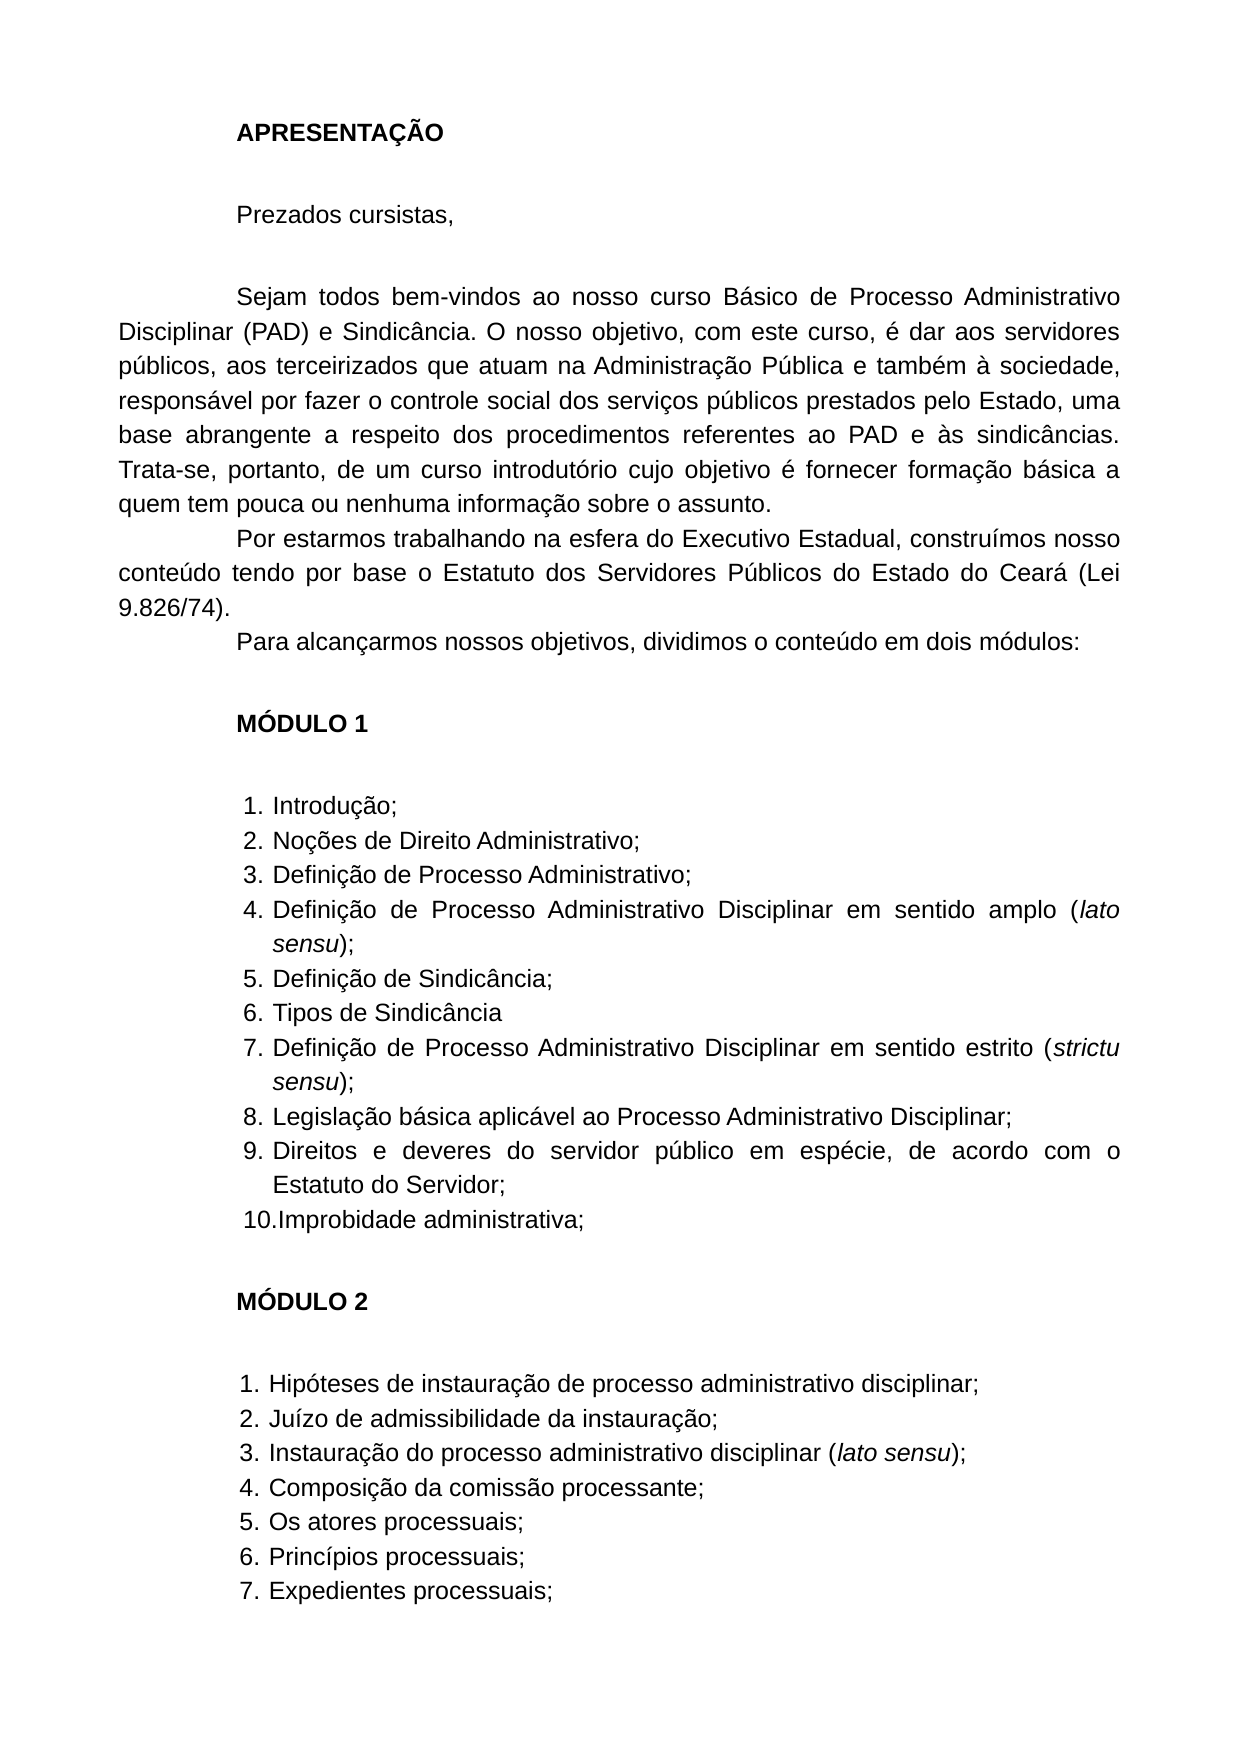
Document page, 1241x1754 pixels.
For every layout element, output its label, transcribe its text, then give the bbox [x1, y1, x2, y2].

list Direitos e deveres do servidor público em espécie, de acordo com o Estatuto do Servidor; [243, 1136, 1122, 1199]
list Legislação básica aplicável ao Processo Administrativo Disciplinar; [243, 1102, 1122, 1130]
list Definição de Processo Administrativo Disciplinar em sentido amplo (lato sensu); [243, 895, 1122, 958]
list Noções de Direito Administrativo; [243, 826, 1122, 854]
list Instauração do processo administrativo disciplinar (lato sensu); [239, 1438, 1122, 1467]
list Definição de Processo Administrativo; [243, 860, 1122, 889]
list Os atores processuais; [239, 1507, 1122, 1536]
list Composição da comissão processante; [239, 1473, 1122, 1501]
list Hipóteses de instauração de processo administrativo disciplinar; [239, 1369, 1122, 1398]
list Juízo de admissibilidade da instauração; [239, 1404, 1122, 1432]
list Introdução; [243, 791, 1122, 820]
list Tipos de Sindicância [243, 998, 1122, 1027]
text MÓDULO 2 [195, 1287, 1122, 1316]
text Por estarmos trabalhando na esfera do Executivo Estadual, construímos nosso conteúdo tendo por base o Estatuto dos Servidores Públicos do Estado do Ceará (Lei 9.826/74). [118, 524, 1122, 621]
text Para alcançarmos nossos objetivos, dividimos o conteúdo em dois módulos: [118, 627, 1122, 656]
list Princípios processuais; [239, 1542, 1122, 1570]
text MÓDULO 1 [118, 709, 1122, 738]
text Sejam todos bem-vindos ao nosso curso Básico de Processo Administrativo Disciplinar (PAD) e Sindicância. O nosso objetivo, com este curso, é dar aos servidores públicos, aos terceirizados que atuam na Administração Pública e também à sociedade, responsável por fazer o controle social dos serviços públicos prestados pelo Estado, uma base abrangente a respeito dos procedimentos referentes ao PAD e às sindicâncias. Trata-se, portanto, de um curso introdutório cujo objetivo é fornecer formação básica a quem tem pouca ou nenhuma informação sobre o assunto. [118, 282, 1122, 518]
text Prezados cursistas, [118, 200, 1122, 229]
text APRESENTAÇÃO [118, 118, 1122, 147]
list Improbidade administrativa; [243, 1205, 1122, 1234]
list Definição de Sindicância; [243, 964, 1122, 992]
list Expedientes processuais; [239, 1576, 1122, 1605]
list Definição de Processo Administrativo Disciplinar em sentido estrito (strictu sensu); [243, 1033, 1122, 1096]
